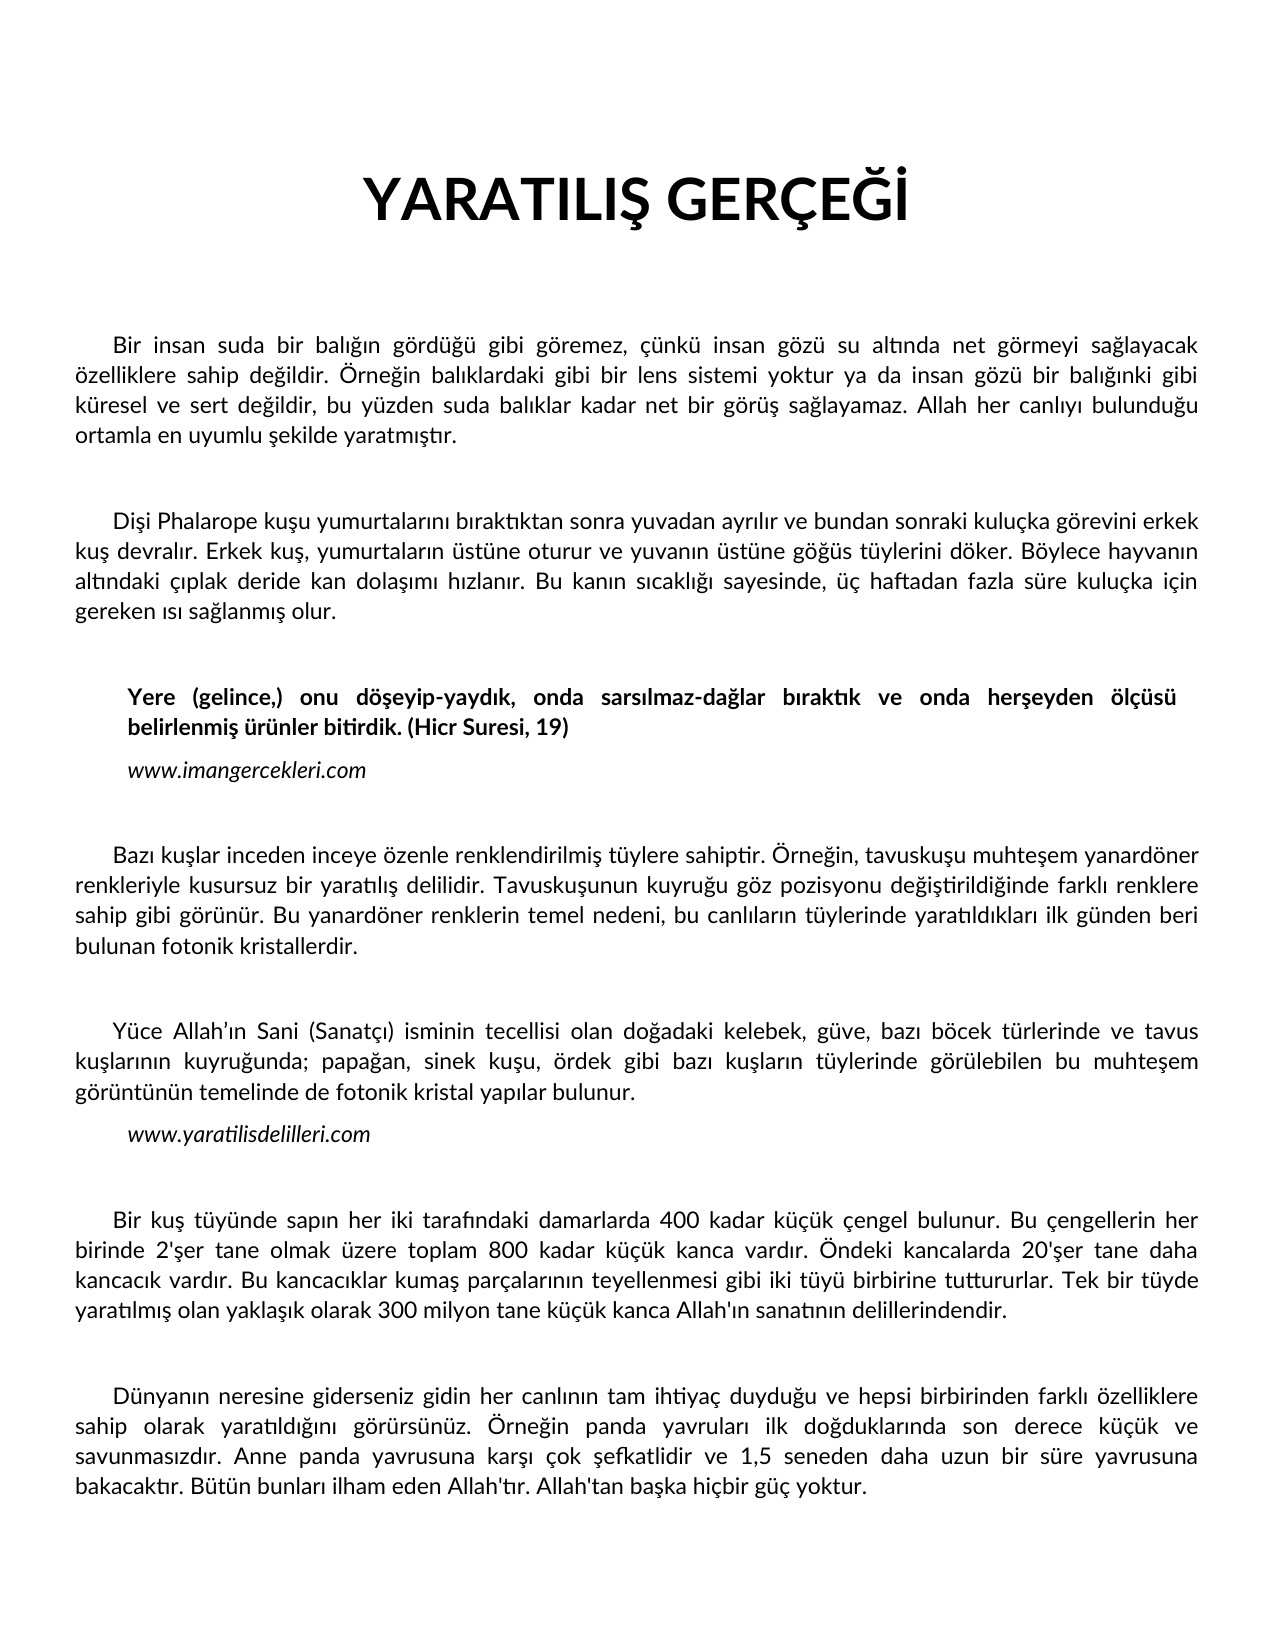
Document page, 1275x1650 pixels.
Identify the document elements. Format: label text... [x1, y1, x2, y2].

text Bir insan suda bir balığın gördüğü gibi göremez, çünkü insan gözü su altında net görmeyi sağlayacak özelliklere sahip değildir. Örneğin balıklardaki gibi bir lens sistemi yoktur ya da insan gözü bir balığınki gibi küresel ve sert değildir, bu yüzden suda balıklar kadar net bir görüş sağlayamaz. Allah her canlıyı bulunduğu ortamla en uyumlu şekilde yaratmıştır. [75, 330, 1200, 448]
text Yere (gelince,) onu döşeyip-yaydık, onda sarsılmaz-dağlar bıraktık ve onda herşeyden ölçüsü belirlenmiş ürünler bitirdik. (Hicr Suresi, 19) [127, 682, 1177, 740]
text www.yaratilisdelilleri.com [127, 1120, 1177, 1147]
subtitle YARATILIŞ GERÇEĞİ [75, 162, 1200, 232]
text Dünyanın neresine giderseniz gidin her canlının tam ihtiyaç duyduğu ve hepsi birbirinden farklı özelliklere sahip olarak yaratıldığını görürsünüz. Örneğin panda yavruları ilk doğduklarında son derece küçük ve savunmasızdır. Anne panda yavrusuna karşı çok şefkatlidir ve 1,5 seneden daha uzun bir süre yavrusuna bakacaktır. Bütün bunları ilham eden Allah'tır. Allah'tan başka hiçbir güç yoktur. [75, 1381, 1200, 1499]
text www.imangercekleri.com [127, 755, 1177, 783]
text Bir kuş tüyünde sapın her iki tarafındaki damarlarda 400 kadar küçük çengel bulunur. Bu çengellerin her birinde 2'şer tane olmak üzere toplam 800 kadar küçük kanca vardır. Öndeki kancalarda 20'şer tane daha kancacık vardır. Bu kancacıklar kumaş parçalarının teyellenmesi gibi iki tüyü birbirine tuttururlar. Tek bir tüyde yaratılmış olan yaklaşık olarak 300 milyon tane küçük kanca Allah'ın sanatının delillerindendir. [75, 1205, 1200, 1323]
text Yüce Allah’ın Sani (Sanatçı) isminin tecellisi olan doğadaki kelebek, güve, bazı böcek türlerinde ve tavus kuşlarının kuyruğunda; papağan, sinek kuşu, ördek gibi bazı kuşların tüylerinde görülebilen bu muhteşem görüntünün temelinde de fotonik kristal yapılar bulunur. [75, 1017, 1200, 1105]
text Bazı kuşlar inceden inceye özenle renklendirilmiş tüylere sahiptir. Örneğin, tavuskuşu muhteşem yanardöner renkleriyle kusursuz bir yaratılış delilidir. Tavuskuşunun kuyruğu göz pozisyonu değiştirildiğinde farklı renklere sahip gibi görünür. Bu yanardöner renklerin temel nedeni, bu canlıların tüylerinde yaratıldıkları ilk günden beri bulunan fotonik kristallerdir. [75, 841, 1200, 959]
text Dişi Phalarope kuşu yumurtalarını bıraktıktan sonra yuvadan ayrılır ve bundan sonraki kuluçka görevini erkek kuş devralır. Erkek kuş, yumurtaların üstüne oturur ve yuvanın üstüne göğüs tüylerini döker. Böylece hayvanın altındaki çıplak deride kan dolaşımı hızlanır. Bu kanın sıcaklığı sayesinde, üç haftadan fazla süre kuluçka için gereken ısı sağlanmış olur. [75, 506, 1200, 624]
